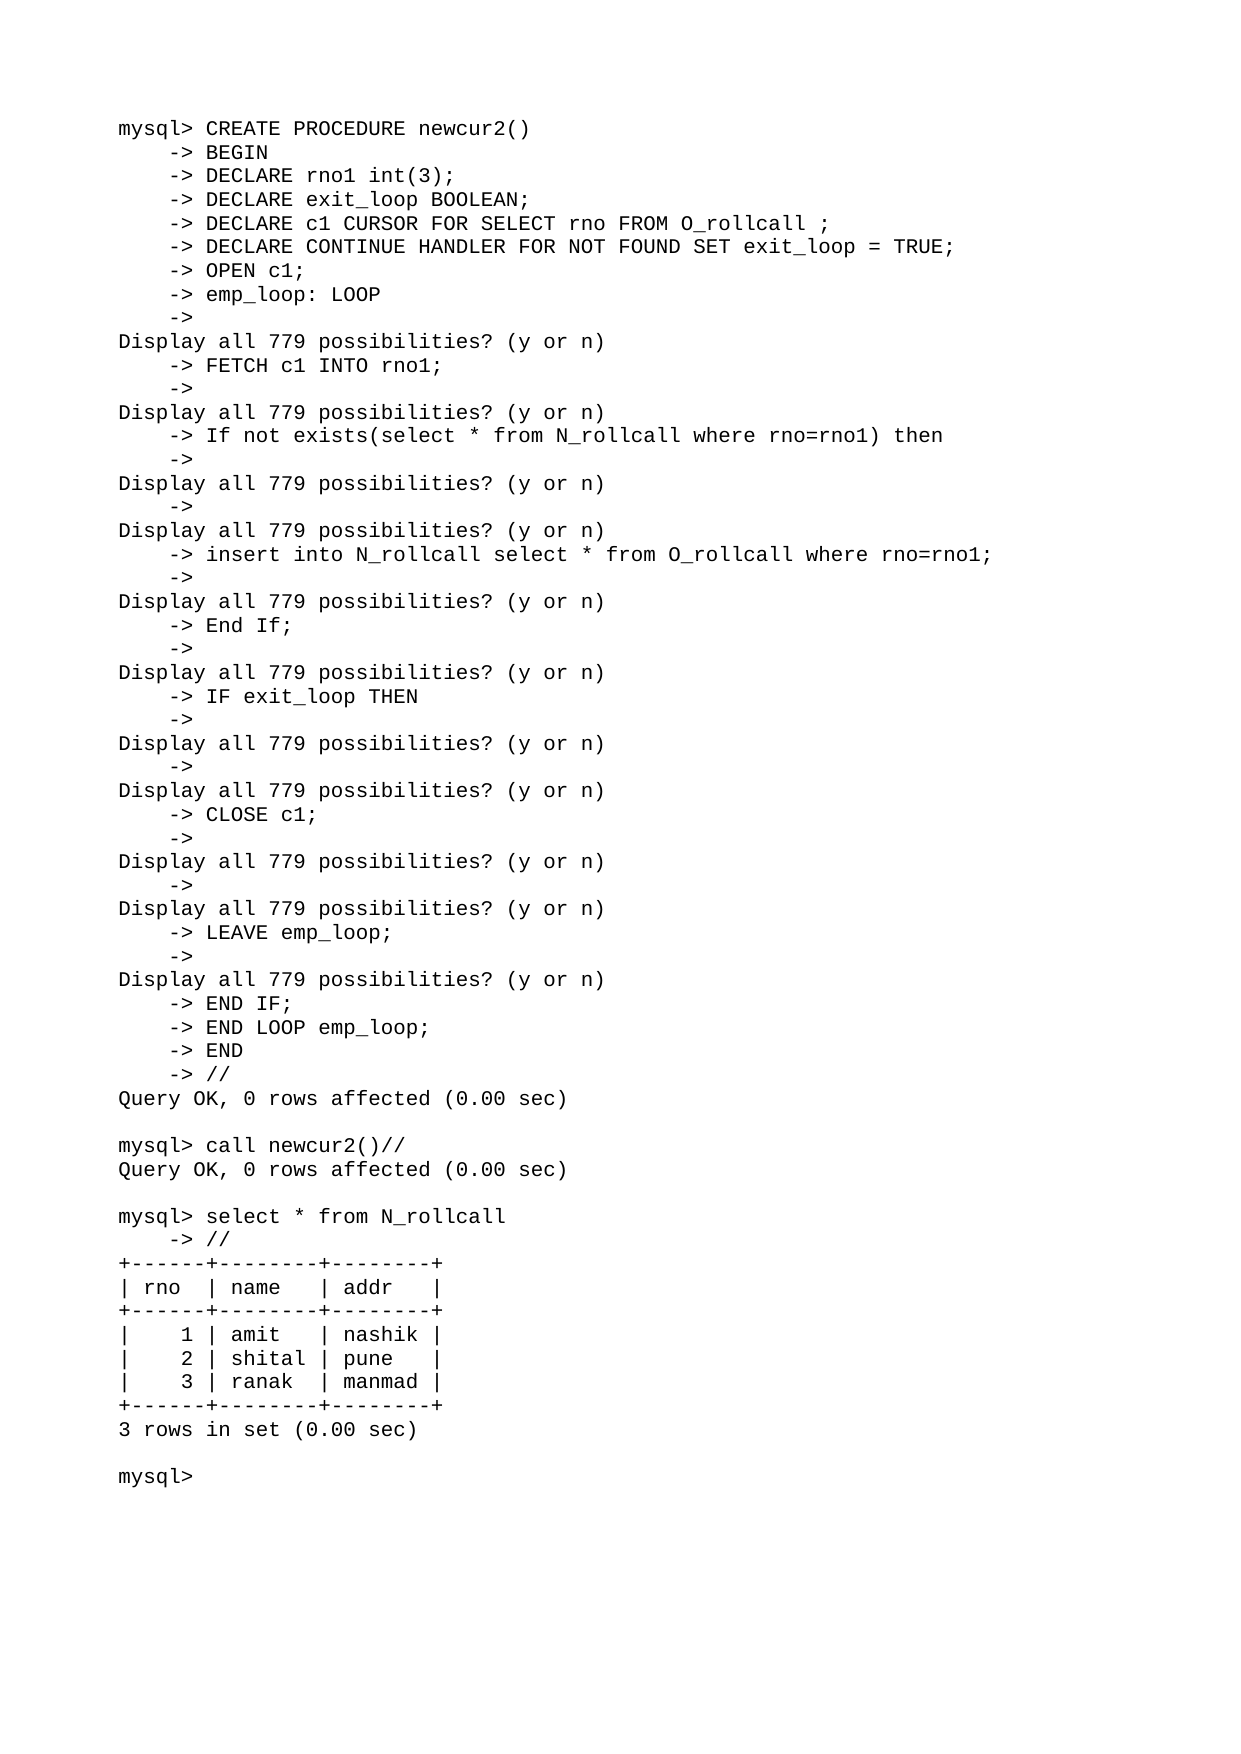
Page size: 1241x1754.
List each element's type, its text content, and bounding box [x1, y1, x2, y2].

text mysql> call newcur2()// [118, 1135, 1122, 1158]
text -> END [118, 1040, 1122, 1064]
text -> DECLARE rno1 int(3); [118, 165, 1122, 189]
text -> DECLARE exit_loop BOOLEAN; [118, 189, 1122, 213]
text Query OK, 0 rows affected (0.00 sec) [118, 1088, 1122, 1111]
text -> [118, 496, 1122, 520]
text -> [118, 449, 1122, 473]
text Display all 779 possibilities? (y or n) [118, 331, 1122, 354]
text | 2 | shital | pune | [118, 1348, 1122, 1371]
text +------+--------+--------+ [118, 1253, 1122, 1277]
text -> BEGIN [118, 142, 1122, 165]
text -> insert into N_rollcall select * from O_rollcall where rno=rno1; [118, 544, 1122, 567]
text -> [118, 875, 1122, 898]
text -> DECLARE CONTINUE HANDLER FOR NOT FOUND SET exit_loop = TRUE; [118, 236, 1122, 260]
text -> [118, 307, 1122, 331]
text -> CLOSE c1; [118, 804, 1122, 827]
text -> [118, 709, 1122, 733]
text -> [118, 638, 1122, 662]
text Display all 779 possibilities? (y or n) [118, 662, 1122, 686]
text -> emp_loop: LOOP [118, 284, 1122, 307]
text -> OPEN c1; [118, 260, 1122, 284]
text Display all 779 possibilities? (y or n) [118, 402, 1122, 426]
text -> DECLARE c1 CURSOR FOR SELECT rno FROM O_rollcall ; [118, 213, 1122, 236]
text -> [118, 757, 1122, 780]
text mysql> select * from N_rollcall [118, 1206, 1122, 1229]
text -> End If; [118, 615, 1122, 638]
text +------+--------+--------+ [118, 1300, 1122, 1324]
text +------+--------+--------+ [118, 1395, 1122, 1419]
text Display all 779 possibilities? (y or n) [118, 969, 1122, 993]
text -> [118, 827, 1122, 851]
text 3 rows in set (0.00 sec) [118, 1419, 1122, 1442]
text Display all 779 possibilities? (y or n) [118, 591, 1122, 615]
text Display all 779 possibilities? (y or n) [118, 898, 1122, 922]
text Display all 779 possibilities? (y or n) [118, 733, 1122, 757]
text -> [118, 946, 1122, 969]
text -> IF exit_loop THEN [118, 686, 1122, 709]
text mysql> [118, 1466, 1122, 1489]
text Display all 779 possibilities? (y or n) [118, 780, 1122, 804]
text -> FETCH c1 INTO rno1; [118, 354, 1122, 378]
text Display all 779 possibilities? (y or n) [118, 473, 1122, 496]
text -> // [118, 1064, 1122, 1088]
text | rno | name | addr | [118, 1277, 1122, 1300]
text -> [118, 567, 1122, 591]
text -> // [118, 1229, 1122, 1253]
text -> END IF; [118, 993, 1122, 1017]
text | 1 | amit | nashik | [118, 1324, 1122, 1348]
text Display all 779 possibilities? (y or n) [118, 851, 1122, 875]
text Display all 779 possibilities? (y or n) [118, 520, 1122, 544]
text -> If not exists(select * from N_rollcall where rno=rno1) then [118, 426, 1122, 449]
text -> [118, 378, 1122, 402]
text | 3 | ranak | manmad | [118, 1371, 1122, 1395]
text mysql> CREATE PROCEDURE newcur2() [118, 118, 1122, 142]
text -> END LOOP emp_loop; [118, 1017, 1122, 1040]
text Query OK, 0 rows affected (0.00 sec) [118, 1158, 1122, 1182]
text -> LEAVE emp_loop; [118, 922, 1122, 946]
